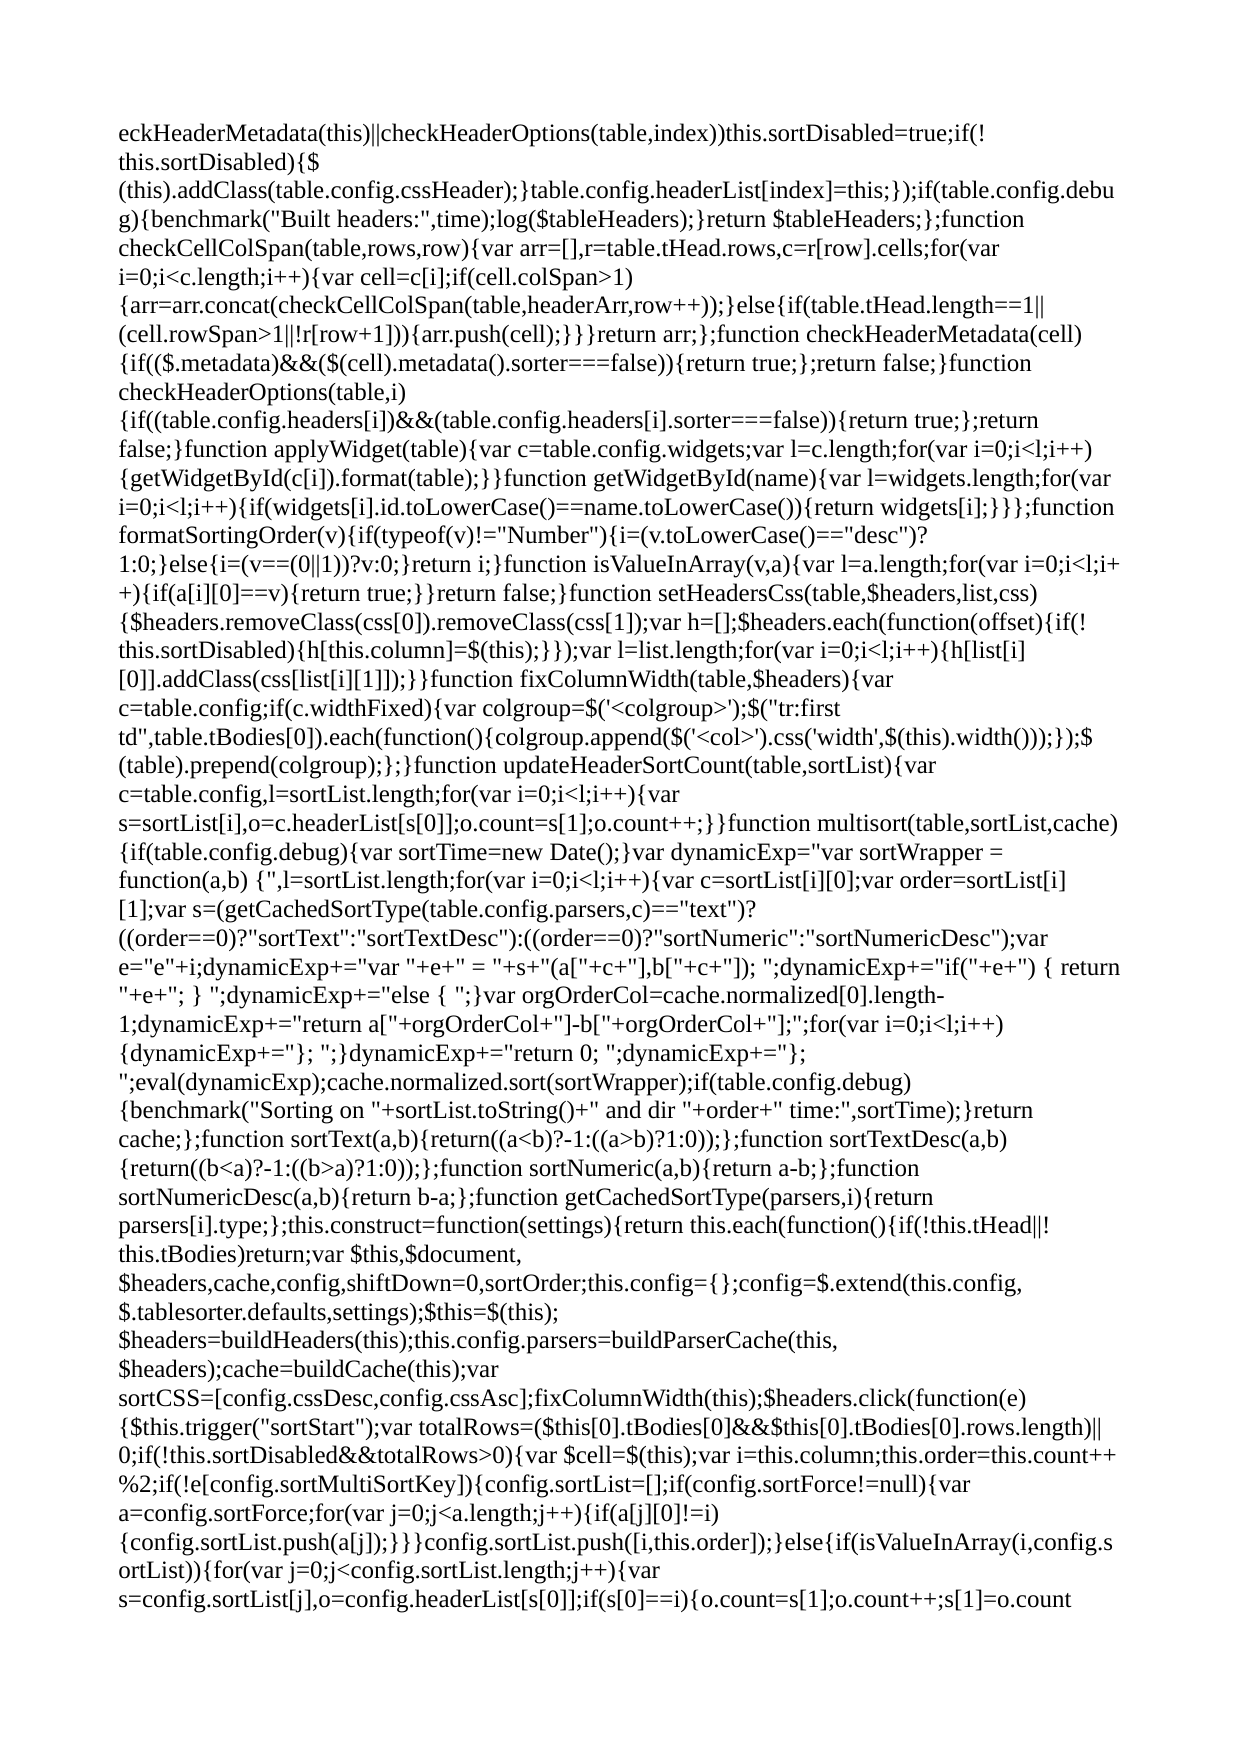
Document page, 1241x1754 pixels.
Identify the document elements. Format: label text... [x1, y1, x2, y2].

text eckHeaderMetadata(this)||checkHeaderOptions(table,index))this.sortDisabled=true;if(!this.sortDisabled){$(this).addClass(table.config.cssHeader);}table.config.headerList[index]=this;});if(table.config.debug){benchmark("Built headers:",time);log($tableHeaders);}return $tableHeaders;};function checkCellColSpan(table,rows,row){var arr=[],r=table.tHead.rows,c=r[row].cells;for(var i=0;i<c.length;i++){var cell=c[i];if(cell.colSpan>1){arr=arr.concat(checkCellColSpan(table,headerArr,row++));}else{if(table.tHead.length==1||(cell.rowSpan>1||!r[row+1])){arr.push(cell);}}}return arr;};function checkHeaderMetadata(cell){if(($.metadata)&&($(cell).metadata().sorter===false)){return true;};return false;}function checkHeaderOptions(table,i){if((table.config.headers[i])&&(table.config.headers[i].sorter===false)){return true;};return false;}function applyWidget(table){var c=table.config.widgets;var l=c.length;for(var i=0;i<l;i++){getWidgetById(c[i]).format(table);}}function getWidgetById(name){var l=widgets.length;for(var i=0;i<l;i++){if(widgets[i].id.toLowerCase()==name.toLowerCase()){return widgets[i];}}};function formatSortingOrder(v){if(typeof(v)!="Number"){i=(v.toLowerCase()=="desc")?1:0;}else{i=(v==(0||1))?v:0;}return i;}function isValueInArray(v,a){var l=a.length;for(var i=0;i<l;i++){if(a[i][0]==v){return true;}}return false;}function setHeadersCss(table,$headers,list,css){$headers.removeClass(css[0]).removeClass(css[1]);var h=[];$headers.each(function(offset){if(!this.sortDisabled){h[this.column]=$(this);}});var l=list.length;for(var i=0;i<l;i++){h[list[i][0]].addClass(css[list[i][1]]);}}function fixColumnWidth(table,$headers){var c=table.config;if(c.widthFixed){var colgroup=$('<colgroup>');$("tr:first td",table.tBodies[0]).each(function(){colgroup.append($('<col>').css('width',$(this).width()));});$(table).prepend(colgroup);};}function updateHeaderSortCount(table,sortList){var c=table.config,l=sortList.length;for(var i=0;i<l;i++){var s=sortList[i],o=c.headerList[s[0]];o.count=s[1];o.count++;}}function multisort(table,sortList,cache){if(table.config.debug){var sortTime=new Date();}var dynamicExp="var sortWrapper = function(a,b) {",l=sortList.length;for(var i=0;i<l;i++){var c=sortList[i][0];var order=sortList[i][1];var s=(getCachedSortType(table.config.parsers,c)=="text")?((order==0)?"sortText":"sortTextDesc"):((order==0)?"sortNumeric":"sortNumericDesc");var e="e"+i;dynamicExp+="var "+e+" = "+s+"(a["+c+"],b["+c+"]); ";dynamicExp+="if("+e+") { return "+e+"; } ";dynamicExp+="else { ";}var orgOrderCol=cache.normalized[0].length-1;dynamicExp+="return a["+orgOrderCol+"]-b["+orgOrderCol+"];";for(var i=0;i<l;i++){dynamicExp+="}; ";}dynamicExp+="return 0; ";dynamicExp+="}; ";eval(dynamicExp);cache.normalized.sort(sortWrapper);if(table.config.debug){benchmark("Sorting on "+sortList.toString()+" and dir "+order+" time:",sortTime);}return cache;};function sortText(a,b){return((a<b)?-1:((a>b)?1:0));};function sortTextDesc(a,b){return((b<a)?-1:((b>a)?1:0));};function sortNumeric(a,b){return a-b;};function sortNumericDesc(a,b){return b-a;};function getCachedSortType(parsers,i){return parsers[i].type;};this.construct=function(settings){return this.each(function(){if(!this.tHead||!this.tBodies)return;var $this,$document,$headers,cache,config,shiftDown=0,sortOrder;this.config={};config=$.extend(this.config,$.tablesorter.defaults,settings);$this=$(this);$headers=buildHeaders(this);this.config.parsers=buildParserCache(this,$headers);cache=buildCache(this);var sortCSS=[config.cssDesc,config.cssAsc];fixColumnWidth(this);$headers.click(function(e){$this.trigger("sortStart");var totalRows=($this[0].tBodies[0]&&$this[0].tBodies[0].rows.length)||0;if(!this.sortDisabled&&totalRows>0){var $cell=$(this);var i=this.column;this.order=this.count++%2;if(!e[config.sortMultiSortKey]){config.sortList=[];if(config.sortForce!=null){var a=config.sortForce;for(var j=0;j<a.length;j++){if(a[j][0]!=i){config.sortList.push(a[j]);}}}config.sortList.push([i,this.order]);}else{if(isValueInArray(i,config.sortList)){for(var j=0;j<config.sortList.length;j++){var s=config.sortList[j],o=config.headerList[s[0]];if(s[0]==i){o.count=s[1];o.count++;s[1]=o.count [118, 118, 1122, 1613]
